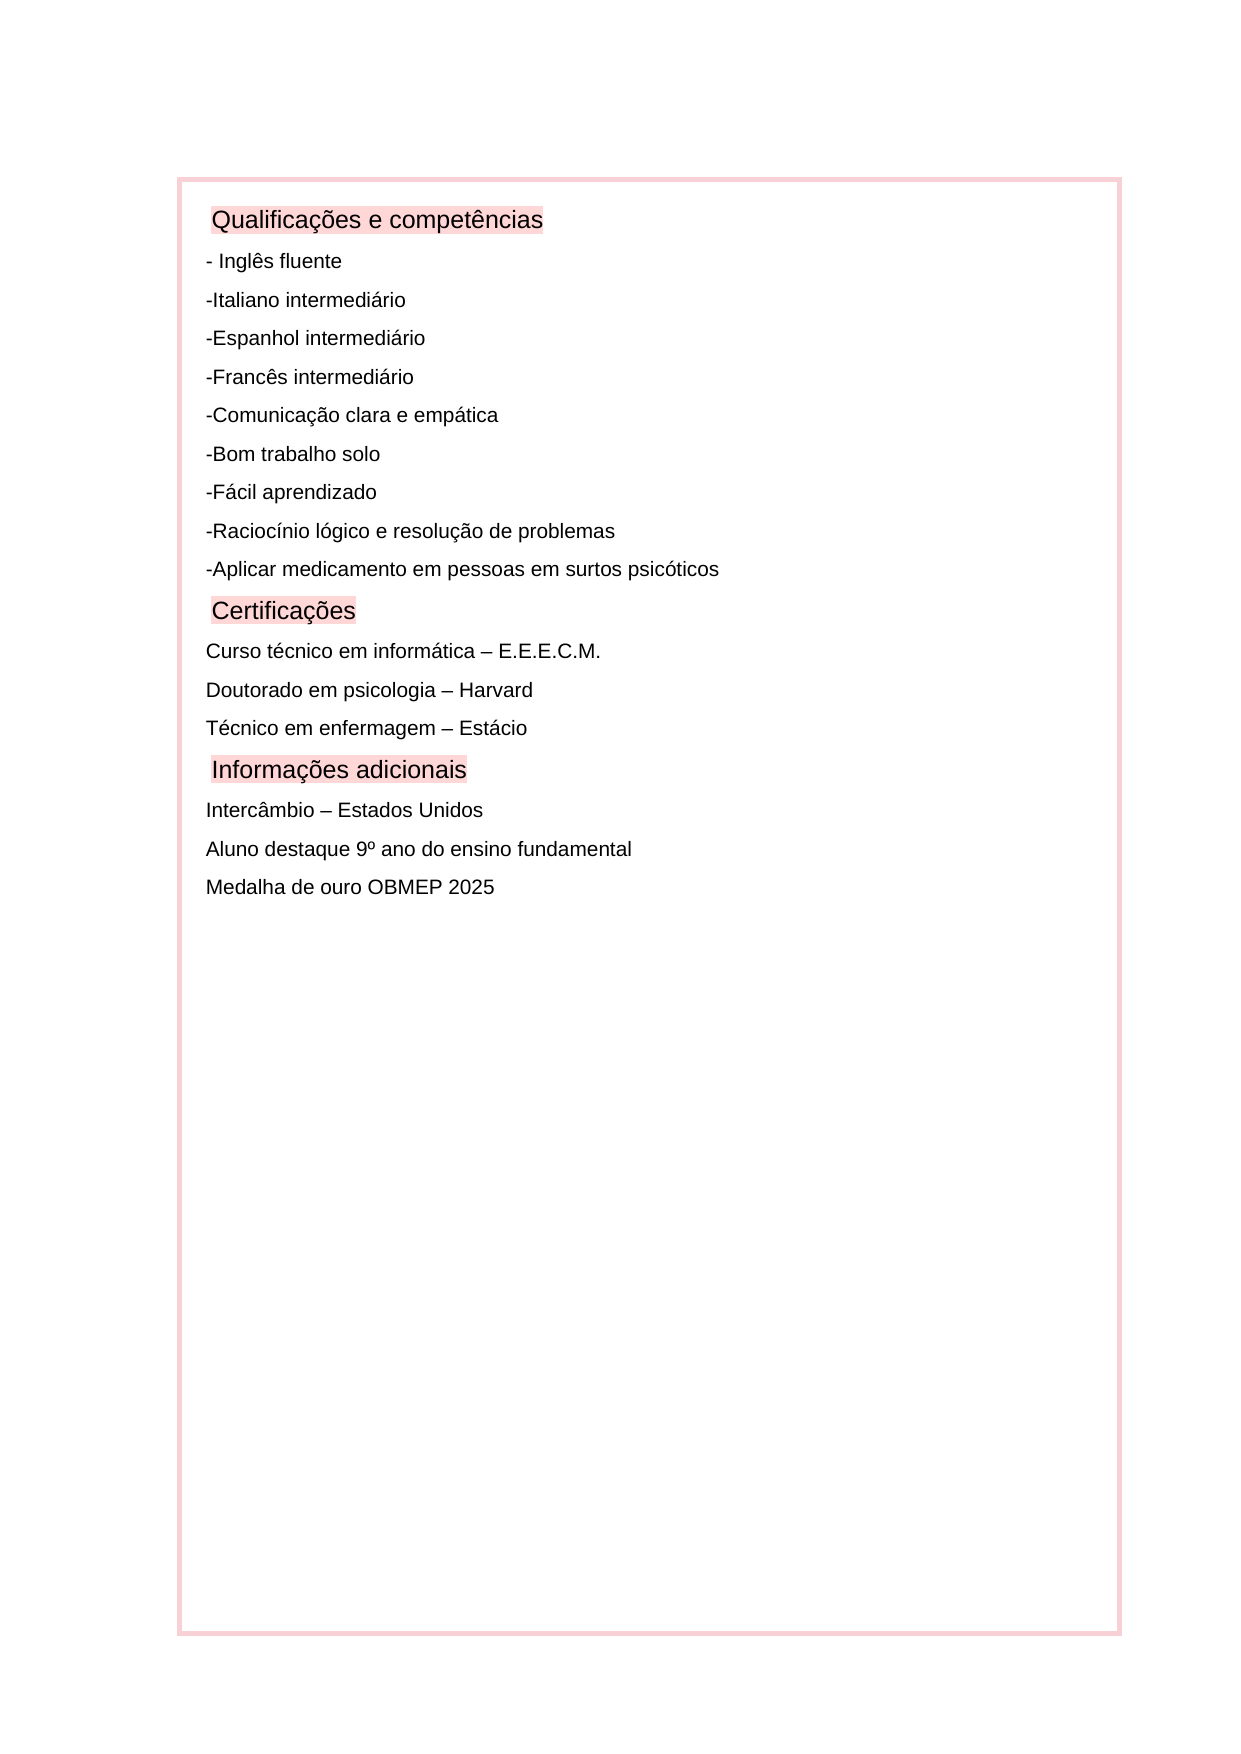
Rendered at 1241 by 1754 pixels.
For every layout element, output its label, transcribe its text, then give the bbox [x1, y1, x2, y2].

text Intercâmbio – Estados Unidos [206, 798, 1094, 822]
text Aluno destaque 9º ano do ensino fundamental [206, 837, 1094, 861]
text Medalha de ouro OBMEP 2025 [206, 875, 1094, 899]
text -Bom trabalho solo [206, 442, 1094, 466]
text Técnico em enfermagem – Estácio [206, 716, 1094, 740]
text Doutorado em psicologia – Harvard [206, 678, 1094, 702]
text -Aplicar medicamento em pessoas em surtos psicóticos [206, 557, 1094, 581]
text -Comunicação clara e empática [206, 403, 1094, 427]
text -Fácil aprendizado [206, 480, 1094, 504]
text Certificações [206, 596, 1094, 624]
text -Espanhol intermediário [206, 326, 1094, 350]
text Curso técnico em informática – E.E.E.C.M. [206, 639, 1094, 663]
text - Inglês fluente [206, 249, 1094, 273]
text Qualificações e competências [206, 206, 1094, 234]
text Informações adicionais [206, 755, 1094, 783]
text -Francês intermediário [206, 364, 1094, 388]
text -Italiano intermediário [206, 287, 1094, 311]
text -Raciocínio lógico e resolução de problemas [206, 519, 1094, 543]
